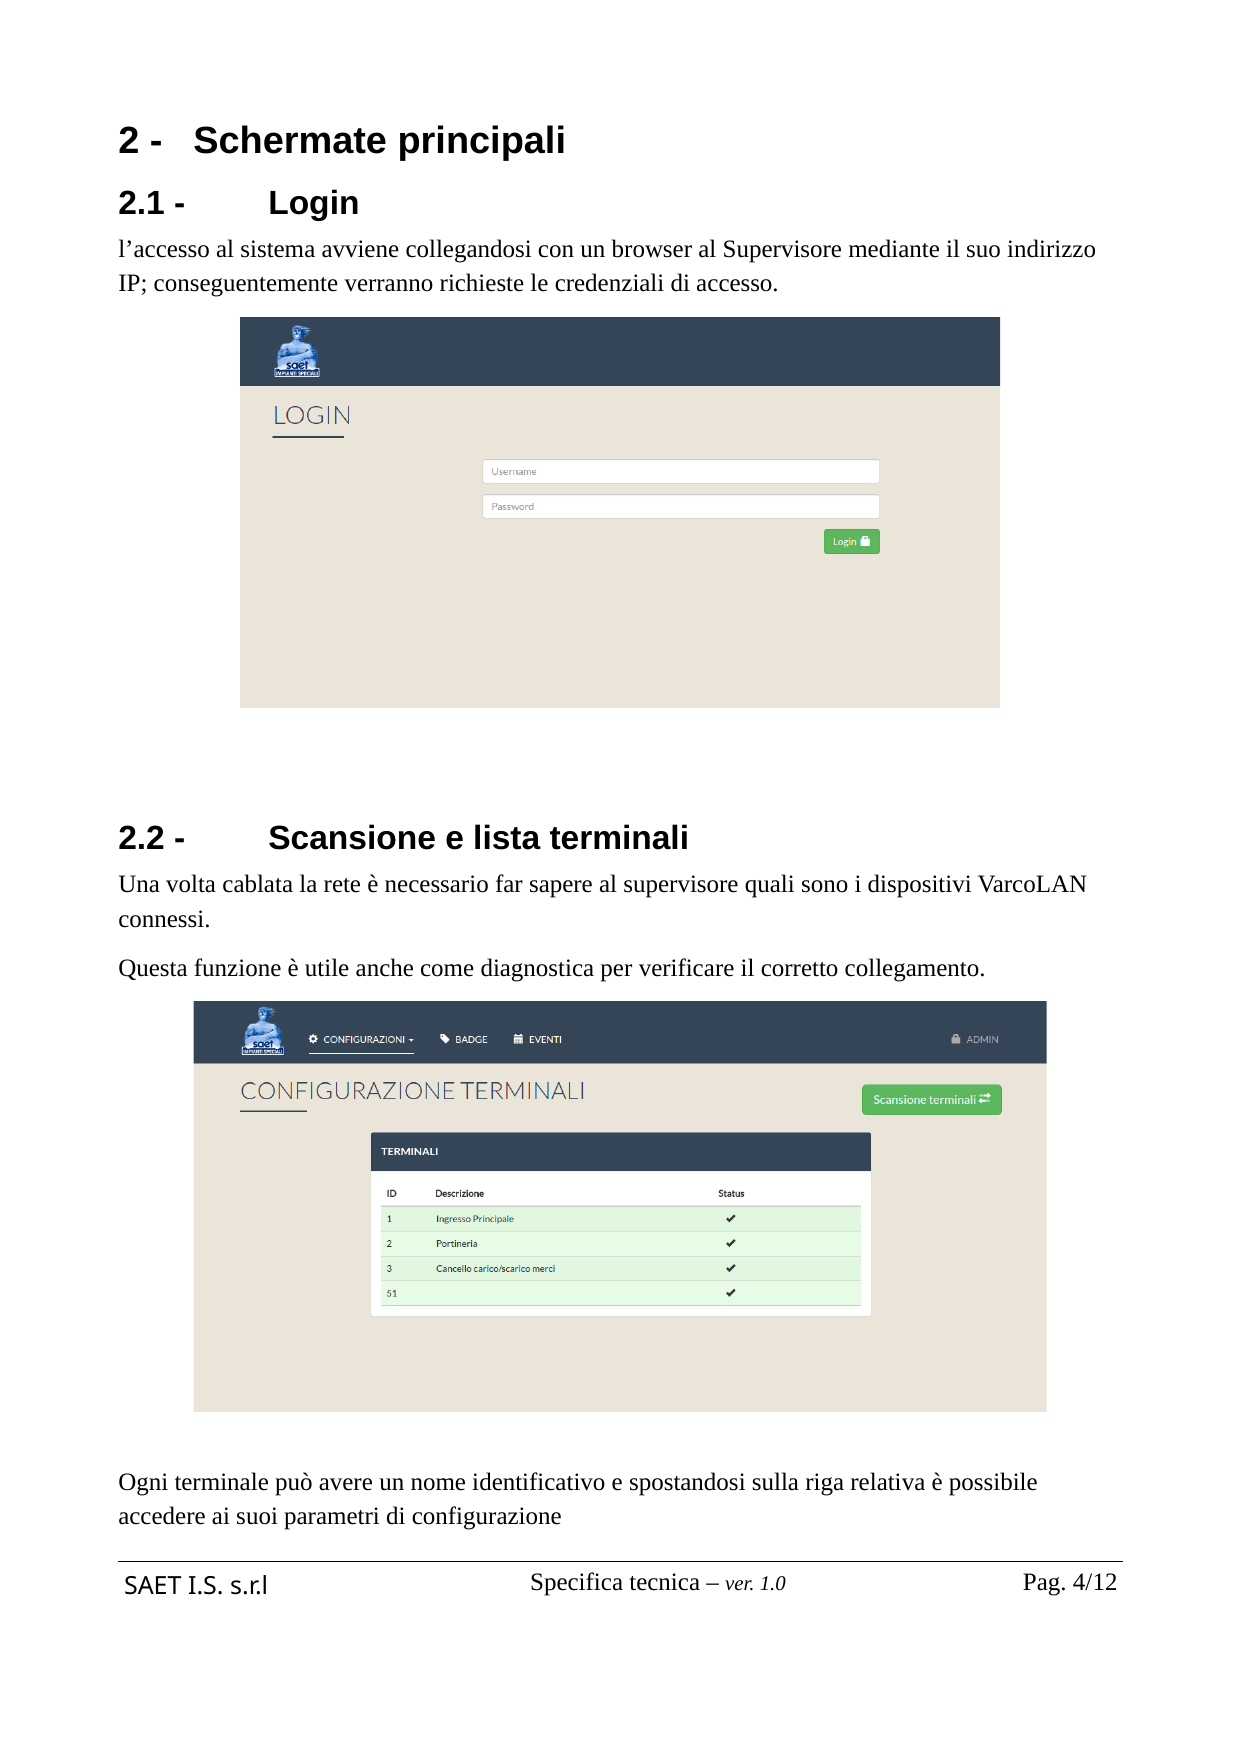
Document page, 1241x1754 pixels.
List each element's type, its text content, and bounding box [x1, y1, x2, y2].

text l’accesso al sistema avviene collegandosi con un browser al Supervisore mediante il suo indirizzo IP; conseguentemente verranno richieste le credenziali di accesso. [118, 234, 1122, 297]
text Ogni terminale può avere un nome identificativo e spostandosi sulla riga relativa è possibile accedere ai suoi parametri di configurazione [118, 1467, 1122, 1530]
subtitle Schermate principali [118, 118, 1122, 162]
picture [240, 317, 1001, 708]
text Questa funzione è utile anche come diagnostica per verificare il corretto collegamento. [118, 953, 1122, 982]
text Una volta cablata la rete è necessario far sapere al supervisore quali sono i dispositivi VarcoLAN connessi. [118, 869, 1122, 932]
subtitle Scansione e lista terminali [118, 818, 1122, 857]
picture [193, 1001, 1047, 1412]
subtitle Login [118, 183, 1122, 221]
